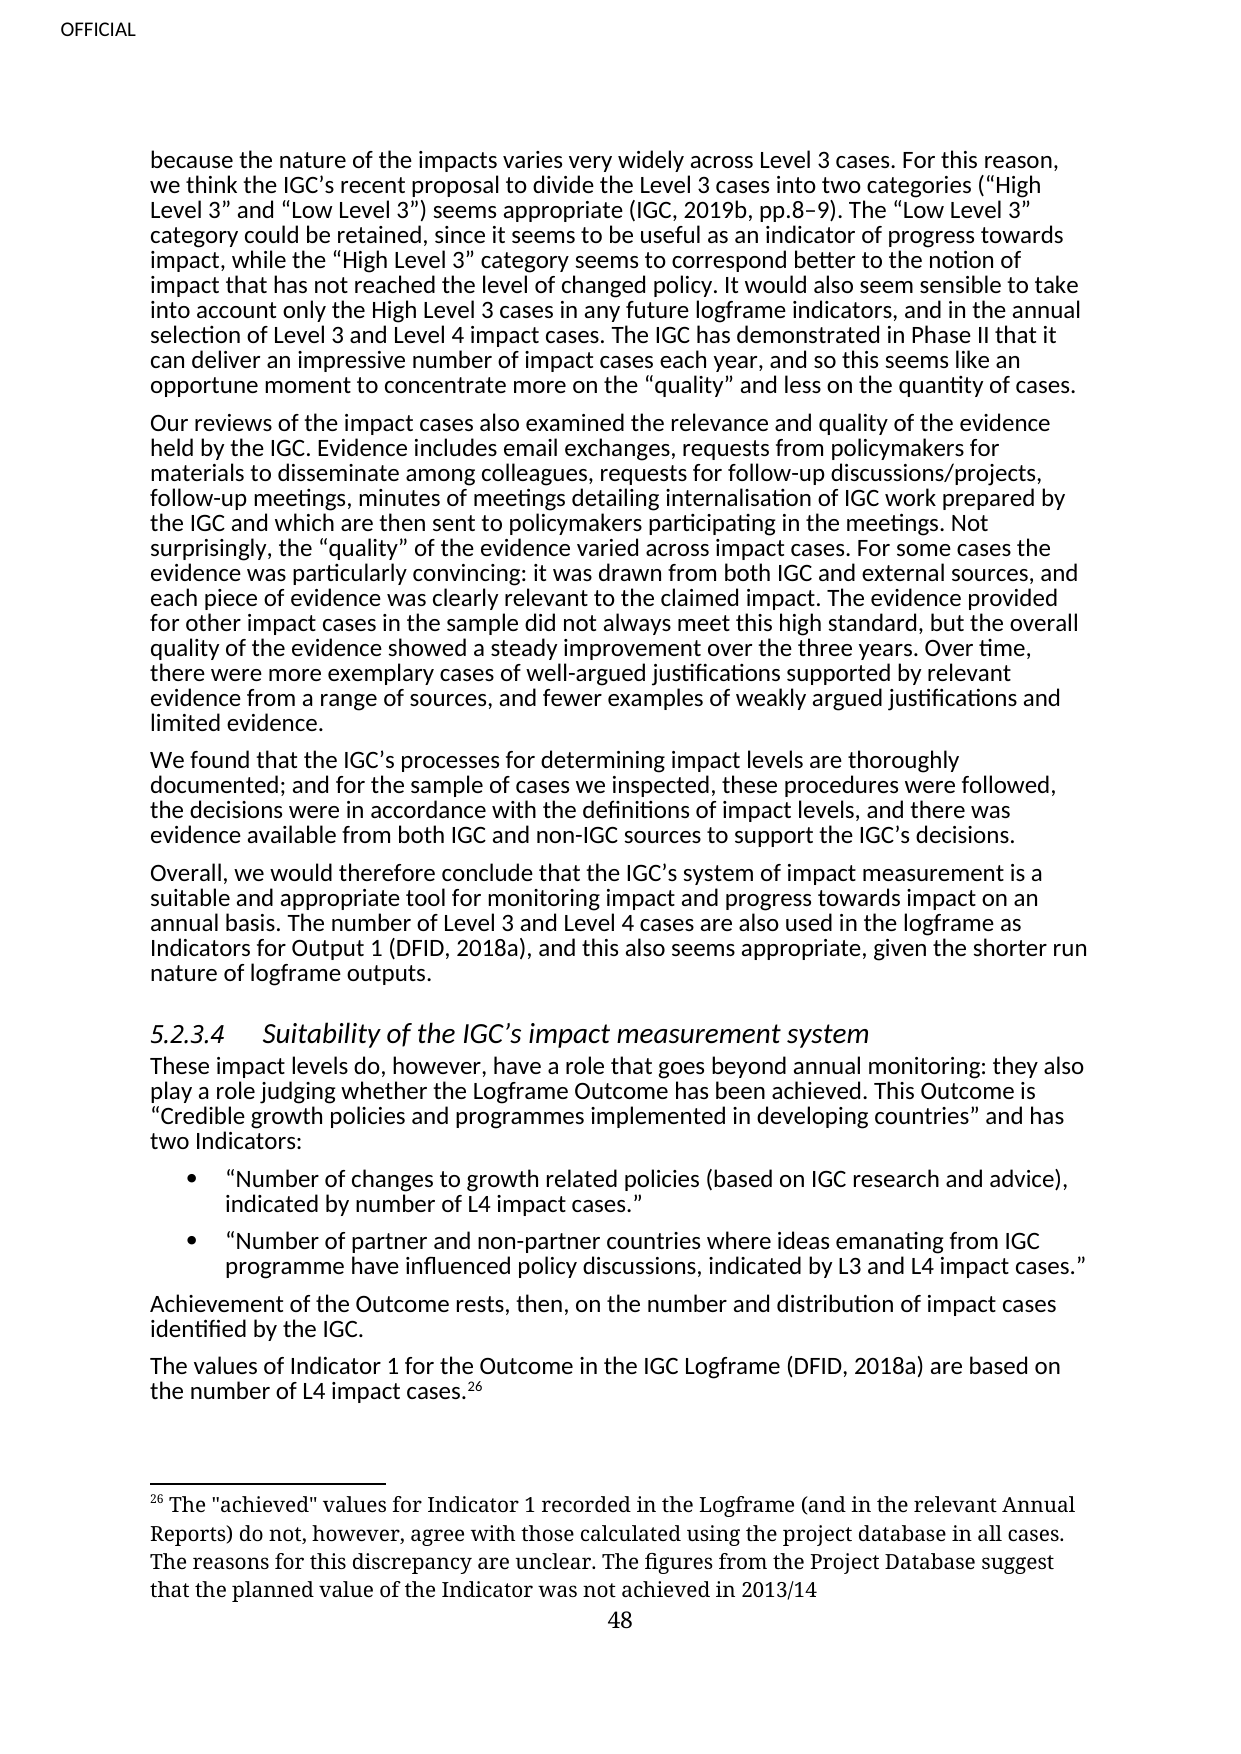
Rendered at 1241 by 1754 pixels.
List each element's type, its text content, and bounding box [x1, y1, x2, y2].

text because the nature of the impacts varies very widely across Level 3 cases. For this reason, we think the IGC’s recent proposal to divide the Level 3 cases into two categories (“High Level 3” and “Low Level 3”) seems appropriate (IGC, 2019b, pp.8–9). The “Low Level 3” category could be retained, since it seems to be useful as an indicator of progress towards impact, while the “High Level 3” category seems to correspond better to the notion of impact that has not reached the level of changed policy. It would also seem sensible to take into account only the High Level 3 cases in any future logframe indicators, and in the annual selection of Level 3 and Level 4 impact cases. The IGC has demonstrated in Phase II that it can deliver an impressive number of impact cases each year, and so this seems like an opportune moment to concentrate more on the “quality” and less on the quantity of cases. [150, 150, 1090, 400]
subtitle Suitability of the IGC’s impact measurement system [150, 1017, 1090, 1051]
text Overall, we would therefore conclude that the IGC’s system of impact measurement is a suitable and appropriate tool for monitoring impact and progress towards impact on an annual basis. The number of Level 3 and Level 4 cases are also used in the logframe as Indicators for Output 1 (DFID, 2018a), and this also seems appropriate, given the shorter run nature of logframe outputs. [150, 862, 1090, 987]
text The values of Indicator 1 for the Outcome in the IGC Logframe (DFID, 2018a) are based on the number of L4 impact cases. [150, 1356, 1090, 1406]
text Our reviews of the impact cases also examined the relevance and quality of the evidence held by the IGC. Evidence includes email exchanges, requests from policymakers for materials to disseminate among colleagues, requests for follow-up discussions/projects, follow-up meetings, minutes of meetings detailing internalisation of IGC work prepared by the IGC and which are then sent to policymakers participating in the meetings. Not surprisingly, the “quality” of the evidence varied across impact cases. For some cases the evidence was particularly convincing: it was drawn from both IGC and external sources, and each piece of evidence was clearly relevant to the claimed impact. The evidence provided for other impact cases in the sample did not always meet this high standard, but the overall quality of the evidence showed a steady improvement over the three years. Over time, there were more exemplary cases of well-argued justifications supported by relevant evidence from a range of sources, and fewer examples of weakly argued justifications and limited evidence. [150, 412, 1090, 737]
list “Number of partner and non-partner countries where ideas emanating from IGC programme have influenced policy discussions, indicated by L3 and L4 impact cases.” [187, 1231, 1090, 1281]
text These impact levels do, however, have a role that goes beyond annual monitoring: they also play a role judging whether the Logframe Outcome has been achieved. This Outcome is “Credible growth policies and programmes implemented in developing countries” and has two Indicators: [150, 1056, 1090, 1156]
text Achievement of the Outcome rests, then, on the number and distribution of impact cases identified by the IGC. [150, 1293, 1090, 1343]
text We found that the IGC’s processes for determining impact levels are thoroughly documented; and for the sample of cases we inspected, these procedures were followed, the decisions were in accordance with the definitions of impact levels, and there was evidence available from both IGC and non-IGC sources to support the IGC’s decisions. [150, 750, 1090, 850]
list “Number of changes to growth related policies (based on IGC research and advice), indicated by number of L4 impact cases.” [187, 1168, 1090, 1218]
text The "achieved" values for Indicator 1 recorded in the Logframe (and in the relevant Annual Reports) do not, however, agree with those calculated using the project database in all cases. The reasons for this discrepancy are unclear. The figures from the Project Database suggest that the planned value of the Indicator was not achieved in 2013/14 [150, 1490, 1090, 1604]
